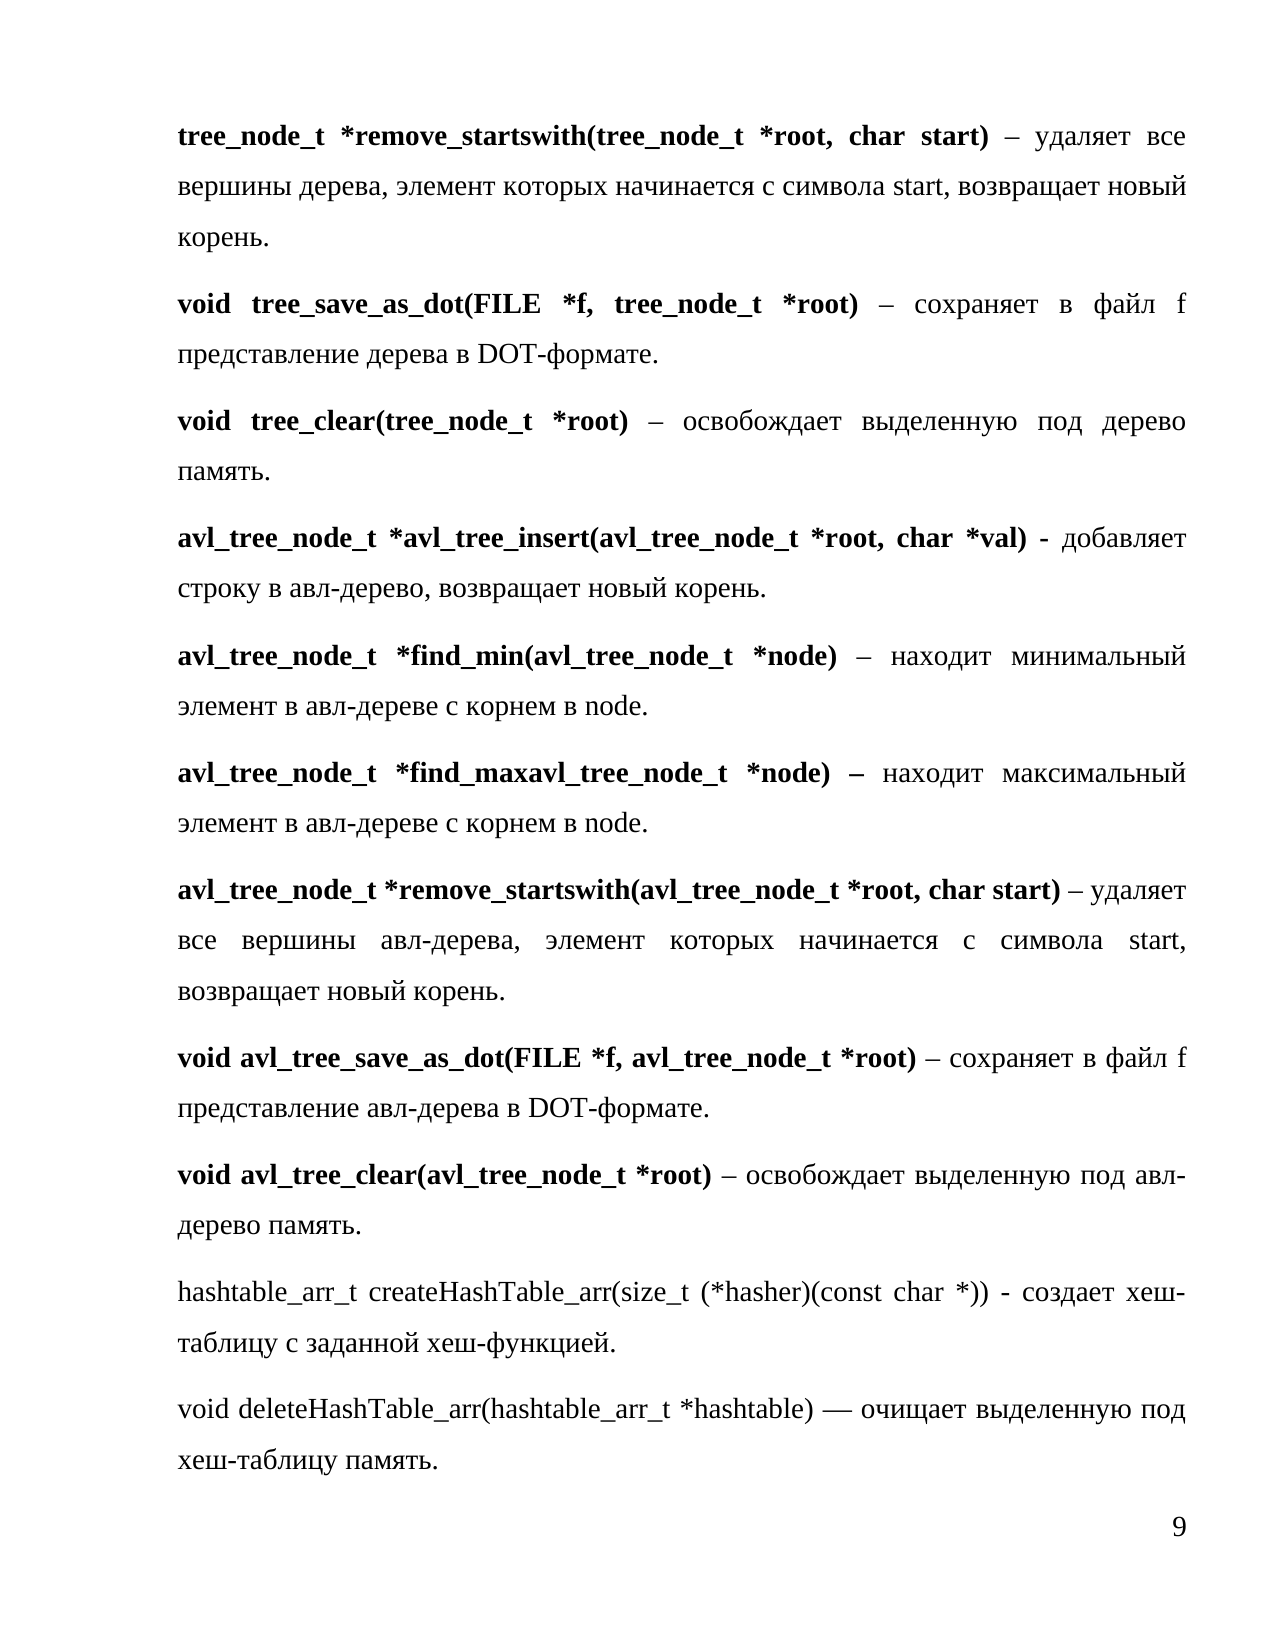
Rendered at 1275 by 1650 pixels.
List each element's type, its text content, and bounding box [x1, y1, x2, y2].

text void tree_save_as_dot(FILE *f, tree_node_t *root) – сохраняет в файл f представление дерева в DOT-формате. [177, 286, 1186, 369]
text avl_tree_node_t *find_maxavl_tree_node_t *node) – находит максимальный элемент в авл-дереве с корнем в node. [177, 755, 1186, 839]
text tree_node_t *remove_startswith(tree_node_t *root, char start) – удаляет все вершины дерева, элемент которых начинается с символа start, возвращает новый корень. [177, 118, 1186, 252]
text avl_tree_node_t *avl_tree_insert(avl_tree_node_t *root, char *val) - добавляет строку в авл-дерево, возвращает новый корень. [177, 520, 1186, 604]
text avl_tree_node_t *remove_startswith(avl_tree_node_t *root, char start) – удаляет все вершины авл-дерева, элемент которых начинается с символа start, возвращает новый корень. [177, 872, 1186, 1006]
text void avl_tree_clear(avl_tree_node_t *root) – освобождает выделенную под авл-дерево память. [177, 1157, 1186, 1241]
text void tree_clear(tree_node_t *root) – освобождает выделенную под дерево память. [177, 403, 1186, 487]
text avl_tree_node_t *find_min(avl_tree_node_t *node) – находит минимальный элемент в авл-дереве с корнем в node. [177, 638, 1186, 721]
text void deleteHashTable_arr(hashtable_arr_t *hashtable) — очищает выделенную под хеш-таблицу память. [177, 1392, 1186, 1476]
text hashtable_arr_t createHashTable_arr(size_t (*hasher)(const char *)) - создает хеш-таблицу с заданной хеш-функцией. [177, 1274, 1186, 1358]
text void avl_tree_save_as_dot(FILE *f, avl_tree_node_t *root) – сохраняет в файл f представление авл-дерева в DOT-формате. [177, 1040, 1186, 1124]
